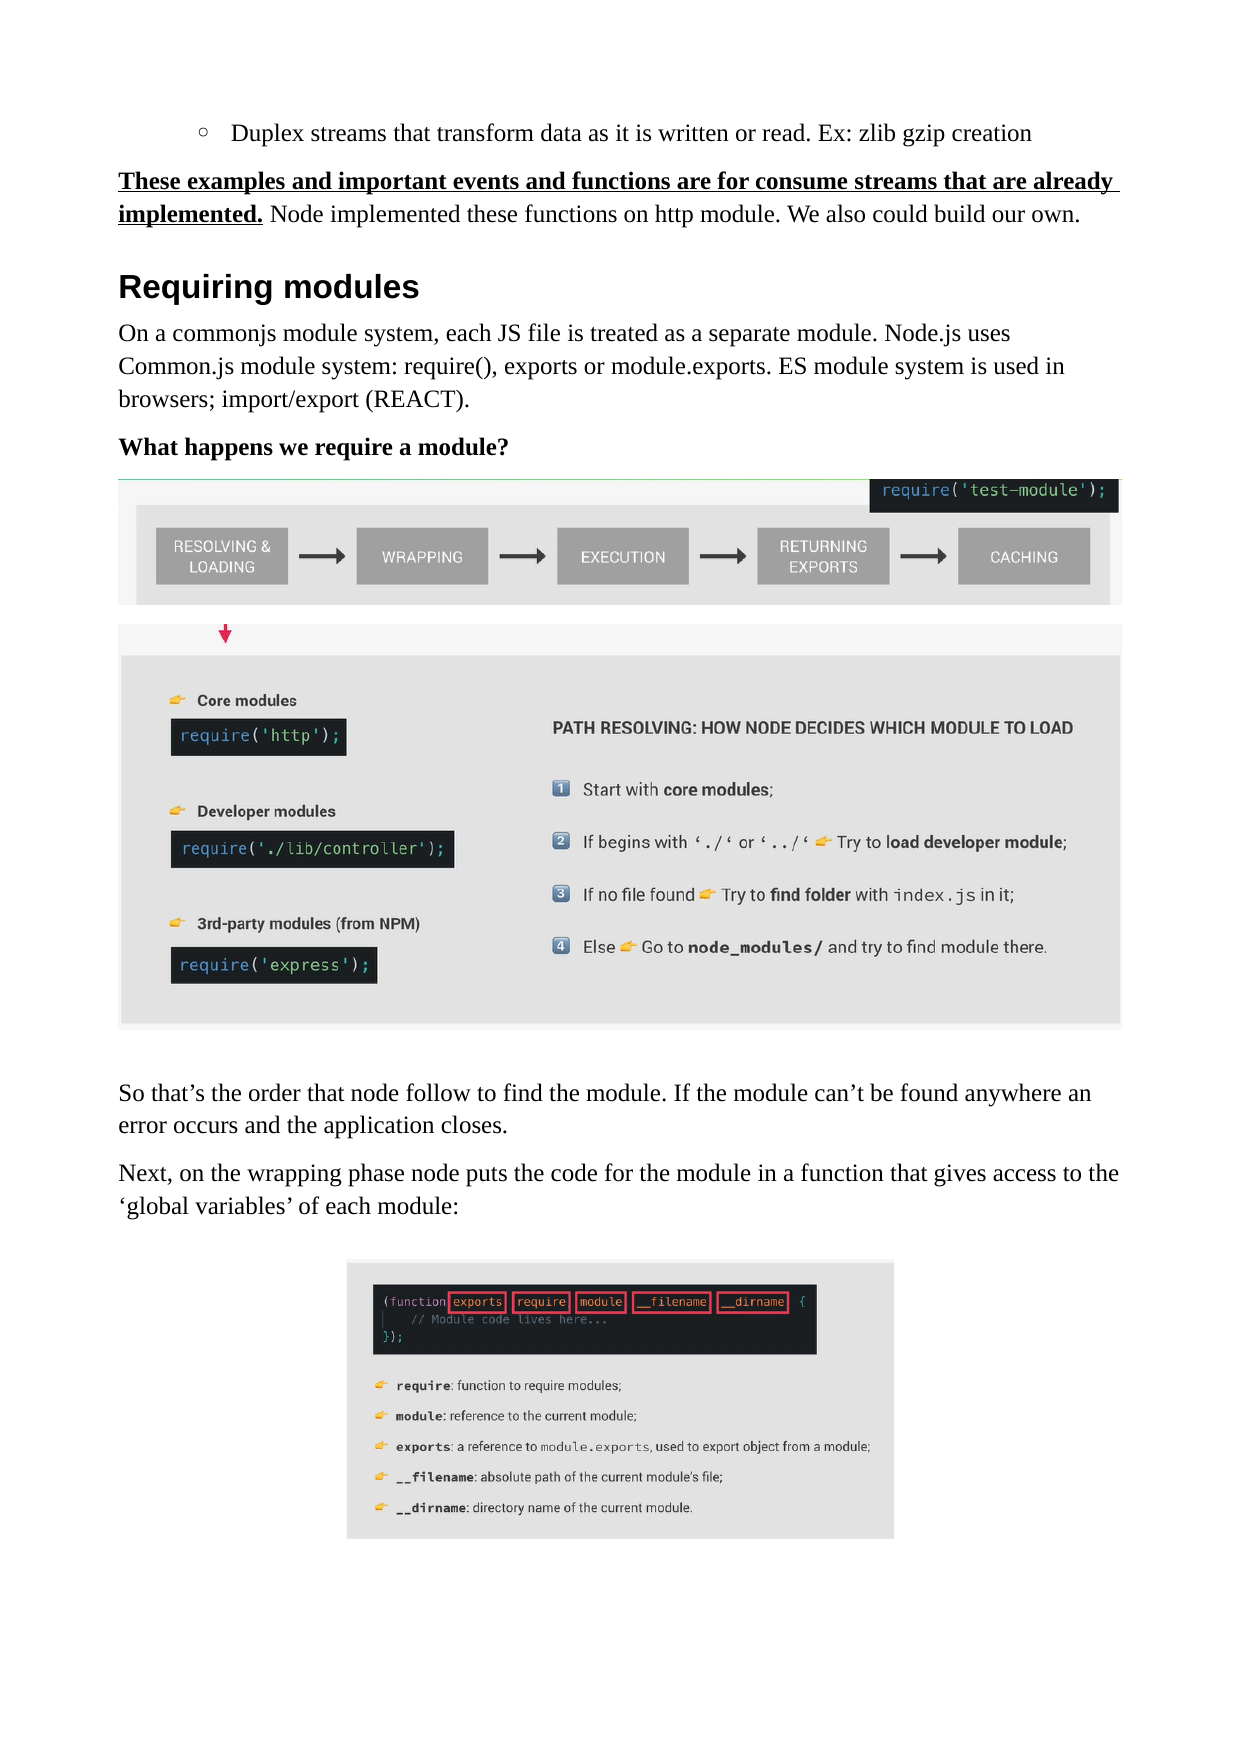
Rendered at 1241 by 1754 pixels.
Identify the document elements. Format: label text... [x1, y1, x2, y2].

text What happens we require a module? [118, 432, 1122, 461]
text On a commonjs module system, each JS file is treated as a separate module. Node.js uses Common.js module system: require(), exports or module.exports. ES module system is used in browsers; import/export (REACT). [118, 318, 1122, 413]
subtitle Requiring modules [118, 267, 1122, 306]
list Duplex streams that transform data as it is written or read. Ex: zlib gzip creation [193, 118, 1122, 147]
text So that’s the order that node follow to find the module. If the module can’t be found anywhere an error occurs and the application closes. [118, 1078, 1122, 1139]
picture [346, 1259, 895, 1539]
text Next, on the wrapping phase node puts the code for the module in a function that gives access to the ‘global variables’ of each module: [118, 1158, 1122, 1220]
picture [118, 624, 1123, 1030]
picture [118, 479, 1123, 605]
text These examples and important events and functions are for consume streams that are already implemented. Node implemented these functions on http module. We also could build our own. [118, 166, 1122, 227]
